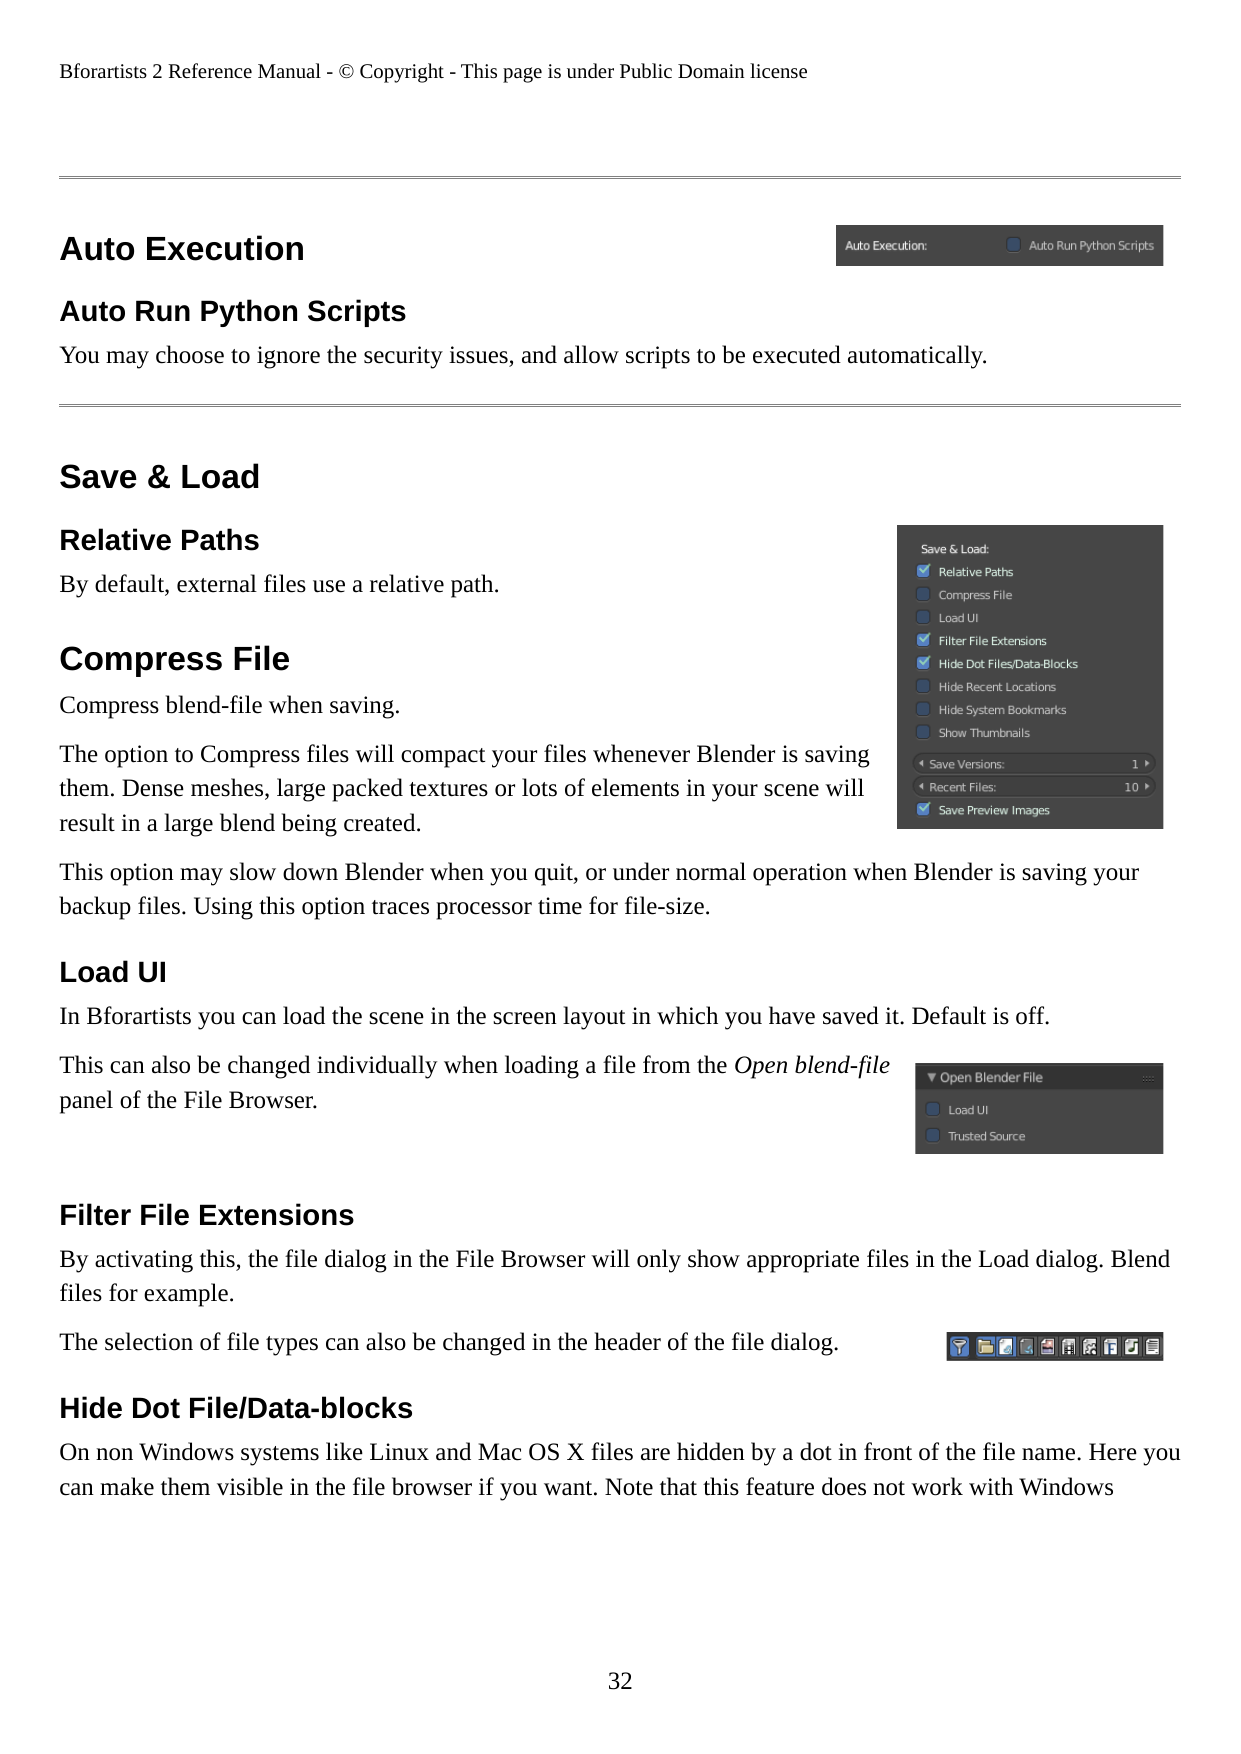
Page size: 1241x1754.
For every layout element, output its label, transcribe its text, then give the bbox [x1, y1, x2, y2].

subtitle [1164, 638, 1181, 677]
subtitle Auto Run Python Scripts [59, 294, 1181, 328]
subtitle Filter File Extensions [59, 1197, 1181, 1231]
subtitle Compress File [59, 638, 897, 677]
text By default, external files use a relative path. [59, 569, 897, 597]
subtitle Relative Paths [59, 522, 1181, 556]
text This can also be changed individually when loading a file from the Open blend-file panel of the File Browser. [59, 1050, 1181, 1113]
text You may choose to ignore the security issues, and allow scripts to be executed automatically. [59, 341, 1181, 369]
text On non Windows systems like Linux and Mac OS X files are hidden by a dot in front of the file name. Here you can make them visible in the file browser if you want. Note that this feature does not work with Windows [59, 1437, 1181, 1500]
picture [836, 225, 1164, 266]
subtitle Auto Execution [59, 229, 1181, 267]
picture [946, 1332, 1164, 1361]
text Compress blend-file when saving. [59, 690, 897, 718]
text The selection of file types can also be changed in the header of the file dialog. [59, 1327, 1181, 1356]
text In Bforartists you can load the scene in the screen layout in which you have saved it. Default is off. [59, 1001, 1181, 1030]
text The option to Compress files will compact your files whenever Blender is saving them. Dense meshes, large packed textures or lots of elements in your scene will result in a large blend being created. [59, 739, 1181, 836]
picture [897, 525, 1164, 829]
subtitle Save & Load [59, 457, 1181, 495]
subtitle Load UI [59, 955, 1181, 989]
picture [915, 1063, 1164, 1154]
text This option may slow down Blender when you quit, or under normal operation when Blender is saving your backup files. Using this option traces processor time for file-size. [59, 857, 1181, 920]
subtitle Hide Dot File/Data-blocks [59, 1391, 1181, 1424]
text By activating this, the file dialog in the File Browser will only show appropriate files in the Load dialog. Blend files for example. [59, 1244, 1181, 1307]
